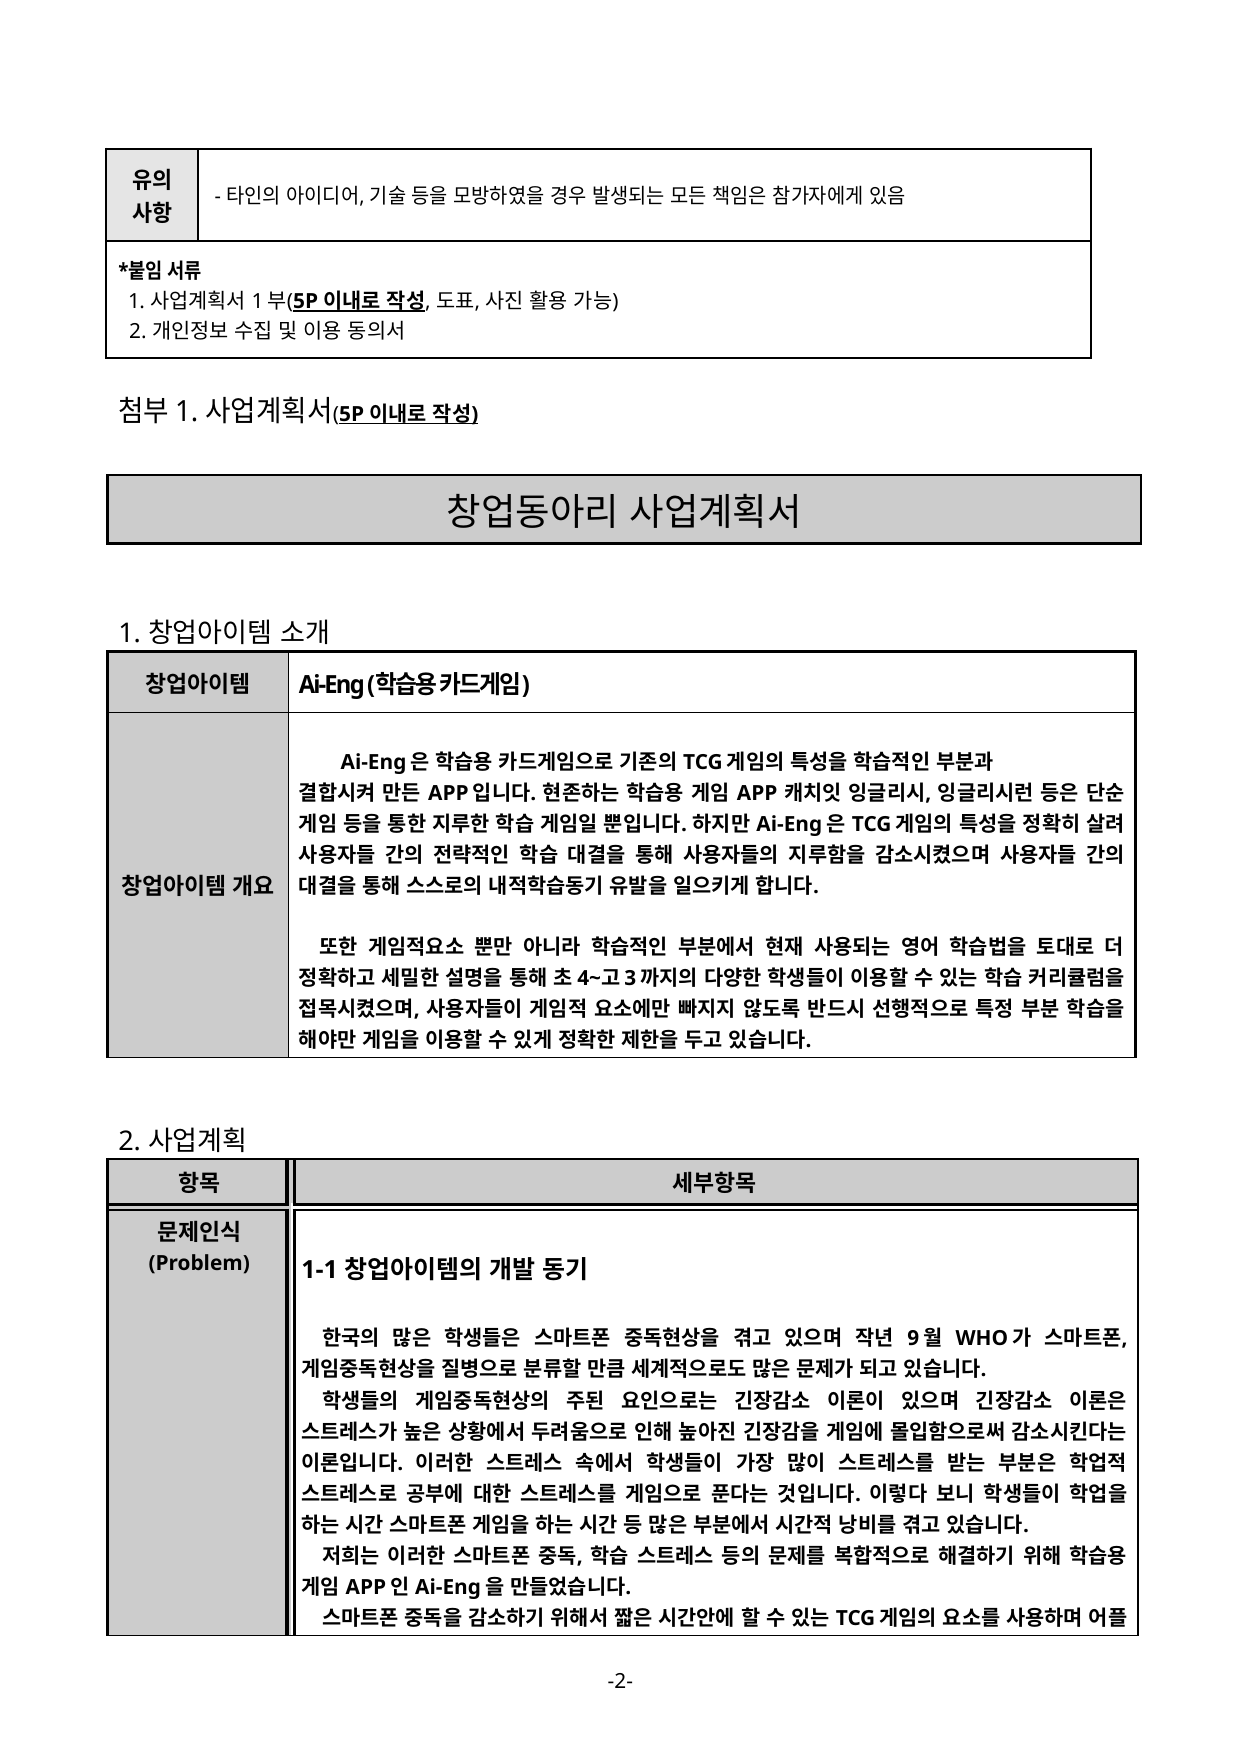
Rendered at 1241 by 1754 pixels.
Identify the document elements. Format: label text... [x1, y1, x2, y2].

table_cell - 타인의 아이디어, 기술 등을 모방하였을 경우 발생되는 모든 책임은 참가자에게 있음 [199, 150, 1090, 240]
table_header 항목 [109, 1160, 285, 1203]
table_header 창업아이템 [109, 653, 288, 712]
text 첨부1. 사업계획서(5P 이내로 작성) [118, 387, 1122, 430]
table_cell 유의 사항 [107, 150, 197, 240]
table_header 세부항목 [296, 1160, 1137, 1203]
table_header Ai-Eng (학습용 카드게임) [289, 653, 1134, 712]
text 2. 사업계획 [118, 1118, 1122, 1158]
text 1. 창업아이템 소개 [118, 611, 1122, 650]
table_cell *붙임 서류 1. 사업계획서 1부(5P 이내로 작성, 도표, 사진 활용 가능) 2. 개인정보 수집 및 이용 동의서 [107, 242, 1090, 357]
table_cell 문제인식 (Problem) [109, 1203, 291, 1635]
table_header 창업동아리 사업계획서 [109, 476, 1140, 542]
table_cell Ai-Eng은 학습용 카드게임으로 기존의 TCG게임의 특성을 학습적인 부분과 결합시켜 만든 APP입니다. 현존하는 학습용 게임 APP 캐치잇 잉글리시, 잉글리시런 등은 단순 게임 등을 통한 지루한 학습 게임일 뿐입니다. 하지만 Ai-Eng은 TCG게임의 특성을 정확히 살려 사용자들 간의 전략적인 학습 대결을 통해 사용자들의 지루함을 감소시켰으며 사용자들 간의 대결을 통해 스스로의 내적학습동기 유발을 일으키게 합니다. 또한 게임적요소 뿐만 아니라 학습적인 부분에서 현재 사용되는 영어 학습법을 토대로 더 정확하고 세밀한 설명을 통해 초4~고3까지의 다양한 학생들이 이용할 수 있는 학습 커리큘럼을 접목시켰으며, 사용자들이 게임적 요소에만 빠지지 않도록 반드시 선행적으로 특정 부분 학습을 해야만 게임을 이용할 수 있게 정확한 제한을 두고 있습니다. [289, 713, 1134, 1057]
table_cell 창업아이템 개요 [109, 713, 288, 1057]
table_cell 1-1 창업아이템의 개발 동기 한국의 많은 학생들은 스마트폰 중독현상을 겪고 있으며 작년 9월 WHO가 스마트폰, 게임중독현상을 질병으로 분류할 만큼 세계적으로도 많은 문제가 되고 있습니다. 학생들의 게임중독현상의 주된 요인으로는 긴장감소 이론이 있으며 긴장감소 이론은 스트레스가 높은 상황에서 두려움으로 인해 높아진 긴장감을 게임에 몰입함으로써 감소시킨다는 이론입니다. 이러한 스트레스 속에서 학생들이 가장 많이 스트레스를 받는 부분은 학업적 스트레스로 공부에 대한 스트레스를 게임으로 푼다는 것입니다. 이렇다 보니 학생들이 학업을 하는 시간 스마트폰 게임을 하는 시간 등 많은 부분에서 시간적 낭비를 겪고 있습니다. 저희는 이러한 스마트폰 중독, 학습 스트레스 등의 문제를 복합적으로 해결하기 위해 학습용 게임 APP인 Ai-Eng을 만들었습니다. 스마트폰 중독을 감소하기 위해서 짧은 시간안에 할 수 있는 TCG게임의 요소를 사용하며 어플 [291, 1203, 1137, 1635]
